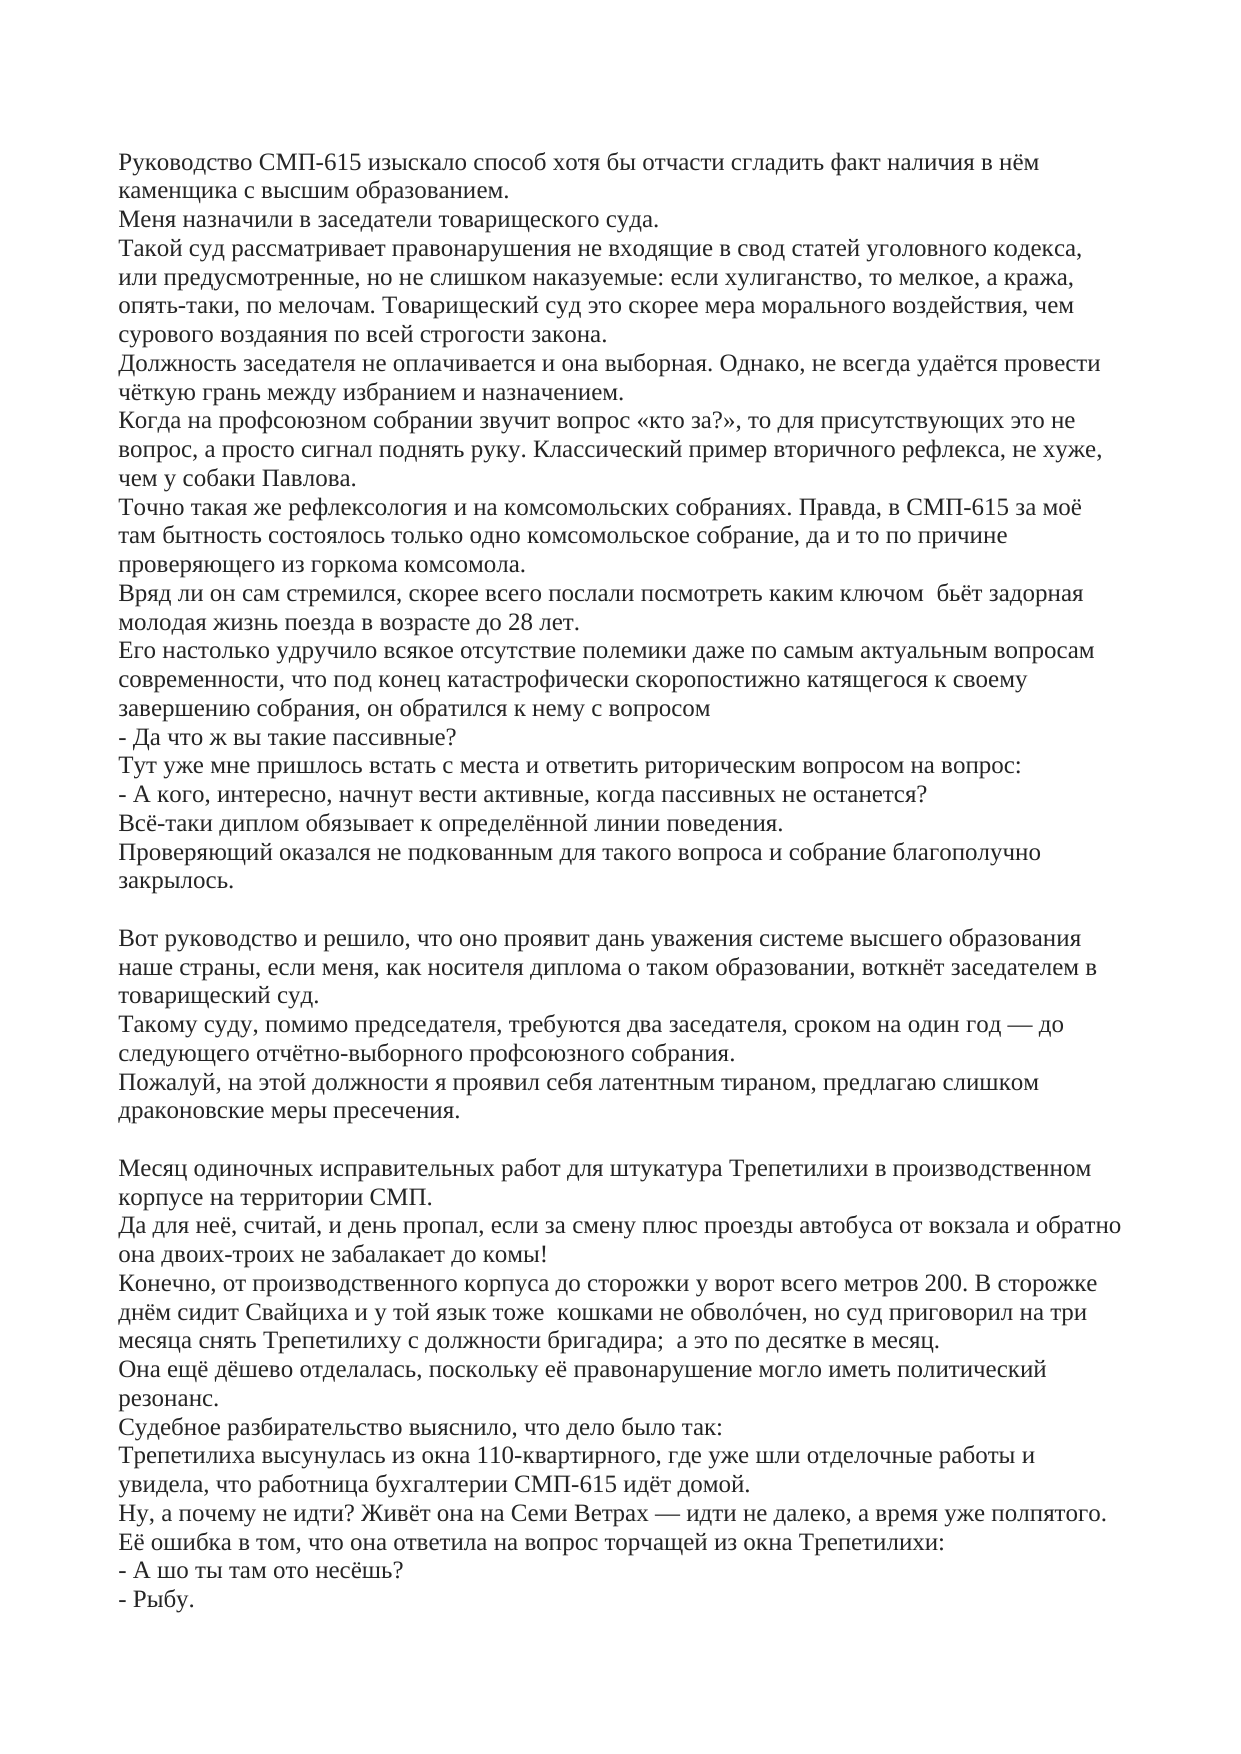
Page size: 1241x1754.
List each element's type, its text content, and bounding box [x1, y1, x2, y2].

text Руководство СМП-615 изыскало способ хотя бы отчасти сгладить факт наличия в нём каменщика с высшим образованием. [118, 147, 1122, 204]
text Пожалуй, на этой должности я проявил себя латентным тираном, предлагаю слишком драконовские меры пресечения. [118, 1067, 1122, 1124]
text - Рыбу. [118, 1584, 1122, 1613]
text - А шо ты там ото несёшь? [118, 1556, 1122, 1584]
text Её ошибка в том, что она ответила на вопрос торчащей из окна Трепетилихи: [118, 1527, 1122, 1556]
text Точно такая же рефлексология и на комсомольских собраниях. Правда, в СМП-615 за моё там бытность состоялось только одно комсомольское собрание, да и то по причине проверяющего из горкома комсомола. [118, 492, 1122, 578]
text Месяц одиночных исправительных работ для штукатура Трепетилихи в производственном корпусе на территории СМП. [118, 1153, 1122, 1211]
text - Да что ж вы такие пассивные? [118, 722, 1122, 751]
text - А кого, интересно, начнут вести активные, когда пассивных не останется? [118, 779, 1122, 808]
text Вряд ли он сам стремился, скорее всего послали посмотреть каким ключом бьёт задорная молодая жизнь поезда в возрасте до 28 лет. [118, 578, 1122, 636]
text Да для неё, считай, и день пропал, если за смену плюс проезды автобуса от вокзала и обратно она двоих-троих не забалакает до комы! [118, 1211, 1122, 1268]
text Трепетилиха высунулась из окна 110-квартирного, где уже шли отделочные работы и увидела, что работница бухгалтерии СМП-615 идёт домой. [118, 1441, 1122, 1498]
text Судебное разбирательство выяснило, что дело было так: [118, 1412, 1122, 1441]
text Конечно, от производственного корпуса до сторожки у ворот всего метров 200. В сторожке днём сидит Свайциха и у той язык тоже кошками не обволóчен, но суд приговорил на три месяца снять Трепетилиху с должности бригадира; а это по десятке в месяц. [118, 1268, 1122, 1354]
text Проверяющий оказался не подкованным для такого вопроса и собрание благополучно закрылось. [118, 837, 1122, 894]
text Такой суд рассматривает правонарушения не входящие в свод статей уголовного кодекса, или предусмотренные, но не слишком наказуемые: если хулиганство, то мелкое, а кража, опять-таки, по мелочам. Товарищеский суд это скорее мера морального воздействия, чем сурового воздаяния по всей строгости закона. [118, 233, 1122, 348]
text Ну, а почему не идти? Живёт она на Семи Ветрах — идти не далеко, а время уже полпятого. [118, 1498, 1122, 1527]
text Когда на профсоюзном собрании звучит вопрос «кто за?», то для присутствующих это не вопрос, а просто сигнал поднять руку. Классический пример вторичного рефлекса, не хуже, чем у собаки Павлова. [118, 406, 1122, 492]
text Вот руководство и решило, что оно проявит дань уважения системе высшего образования наше страны, если меня, как носителя диплома о таком образовании, воткнёт заседателем в товарищеский суд. [118, 923, 1122, 1009]
text Его настолько удручило всякое отсутствие полемики даже по самым актуальным вопросам современности, что под конец катастрофически скоропостижно катящегося к своему завершению собрания, он обратился к нему с вопросом [118, 636, 1122, 722]
text Тут уже мне пришлось встать с места и ответить риторическим вопросом на вопрос: [118, 751, 1122, 779]
text Меня назначили в заседатели товарищеского суда. [118, 204, 1122, 233]
text Она ещё дёшево отделалась, поскольку её правонарушение могло иметь политический резонанс. [118, 1354, 1122, 1412]
text Всё-таки диплом обязывает к определённой линии поведения. [118, 808, 1122, 837]
text Такому суду, помимо председателя, требуются два заседателя, сроком на один год — до следующего отчётно-выборного профсоюзного собрания. [118, 1009, 1122, 1067]
text Должность заседателя не оплачивается и она выборная. Однако, не всегда удаётся провести чёткую грань между избранием и назначением. [118, 348, 1122, 406]
